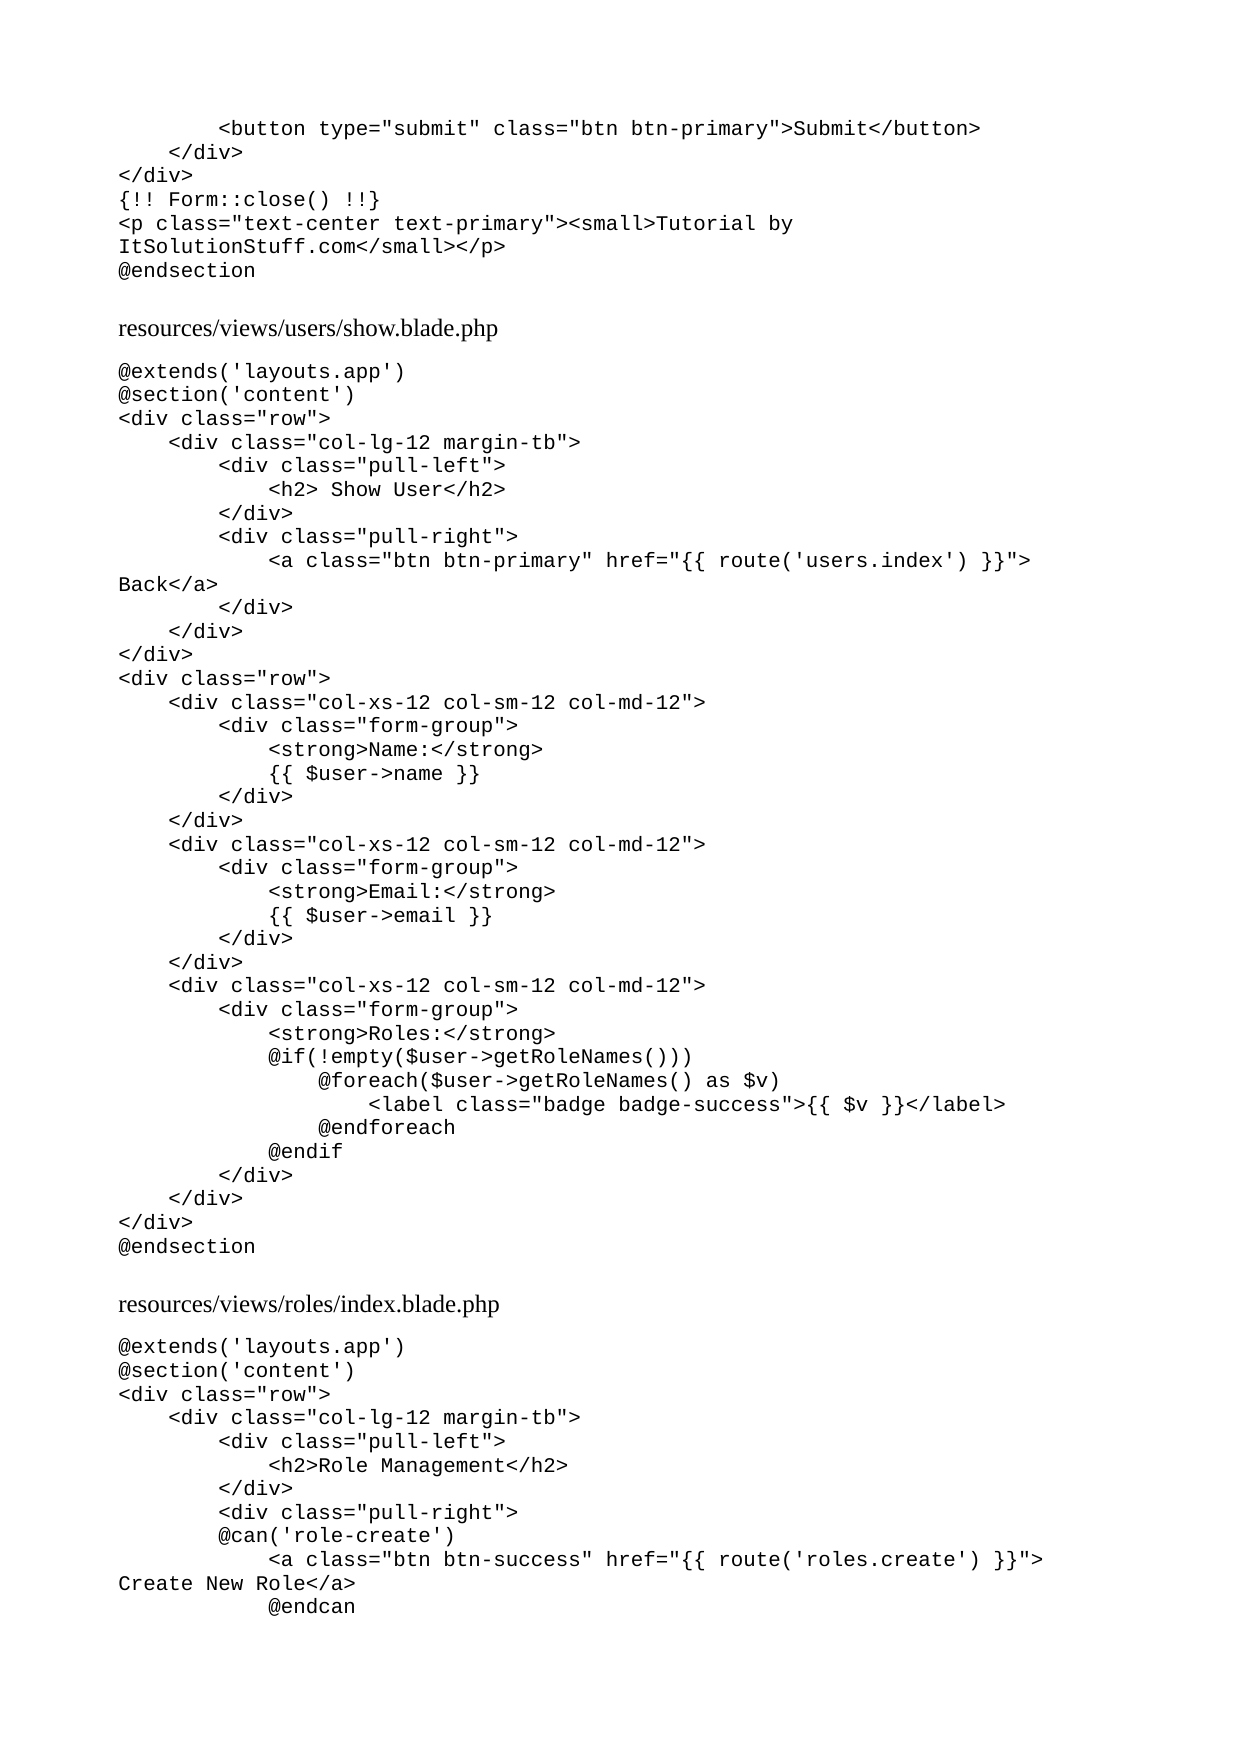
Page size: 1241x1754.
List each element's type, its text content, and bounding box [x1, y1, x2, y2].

text </div> [118, 621, 1122, 644]
text <div class="col-lg-12 margin-tb"> [118, 432, 1122, 455]
text @endsection [118, 1236, 1122, 1259]
text @if(!empty($user->getRoleNames())) [118, 1046, 1122, 1070]
text <h2>Role Management</h2> [118, 1454, 1122, 1478]
text <div class="col-xs-12 col-sm-12 col-md-12"> [118, 976, 1122, 999]
text </div> [118, 597, 1122, 621]
text </div> [118, 644, 1122, 668]
text <h2> Show User</h2> [118, 479, 1122, 503]
text <div class="form-group"> [118, 715, 1122, 739]
text <div class="pull-left"> [118, 1431, 1122, 1454]
text <a class="btn btn-success" href="{{ route('roles.create') }}"> Create New Role</a> [118, 1549, 1122, 1596]
text @extends('layouts.app') [118, 1336, 1122, 1360]
text resources/views/roles/index.blade.php [118, 1289, 1122, 1317]
text <div class="col-lg-12 margin-tb"> [118, 1407, 1122, 1431]
text </div> [118, 142, 1122, 165]
text <div class="col-xs-12 col-sm-12 col-md-12"> [118, 834, 1122, 857]
text <div class="row"> [118, 408, 1122, 432]
text </div> [118, 928, 1122, 952]
text </div> [118, 810, 1122, 834]
text {{ $user->name }} [118, 763, 1122, 786]
text <strong>Roles:</strong> [118, 1023, 1122, 1046]
text </div> [118, 503, 1122, 526]
text </div> [118, 1165, 1122, 1188]
text </div> [118, 952, 1122, 976]
text <strong>Email:</strong> [118, 881, 1122, 904]
text <a class="btn btn-primary" href="{{ route('users.index') }}"> Back</a> [118, 550, 1122, 597]
text </div> [118, 1188, 1122, 1212]
text {!! Form::close() !!} [118, 189, 1122, 213]
text resources/views/users/show.blade.php [118, 313, 1122, 342]
text @can('role-create') [118, 1526, 1122, 1549]
text {{ $user->email }} [118, 904, 1122, 928]
text <strong>Name:</strong> [118, 739, 1122, 763]
text @endsection [118, 260, 1122, 284]
text @foreach($user->getRoleNames() as $v) [118, 1070, 1122, 1094]
text @endcan [118, 1596, 1122, 1620]
text <label class="badge badge-success">{{ $v }}</label> [118, 1094, 1122, 1117]
text <div class="pull-left"> [118, 455, 1122, 479]
text <button type="submit" class="btn btn-primary">Submit</button> [118, 118, 1122, 142]
text <div class="row"> [118, 1384, 1122, 1407]
text <div class="pull-right"> [118, 1502, 1122, 1526]
text <div class="row"> [118, 668, 1122, 692]
text <div class="form-group"> [118, 999, 1122, 1023]
text <p class="text-center text-primary"><small>Tutorial by ItSolutionStuff.com</small></p> [118, 213, 1122, 260]
text </div> [118, 786, 1122, 810]
text </div> [118, 1212, 1122, 1236]
text <div class="col-xs-12 col-sm-12 col-md-12"> [118, 692, 1122, 715]
text <div class="pull-right"> [118, 526, 1122, 550]
text <div class="form-group"> [118, 857, 1122, 881]
text @endforeach [118, 1117, 1122, 1141]
text @extends('layouts.app') [118, 361, 1122, 384]
text @endif [118, 1141, 1122, 1165]
text </div> [118, 1478, 1122, 1502]
text @section('content') [118, 1360, 1122, 1384]
text @section('content') [118, 384, 1122, 408]
text </div> [118, 165, 1122, 189]
